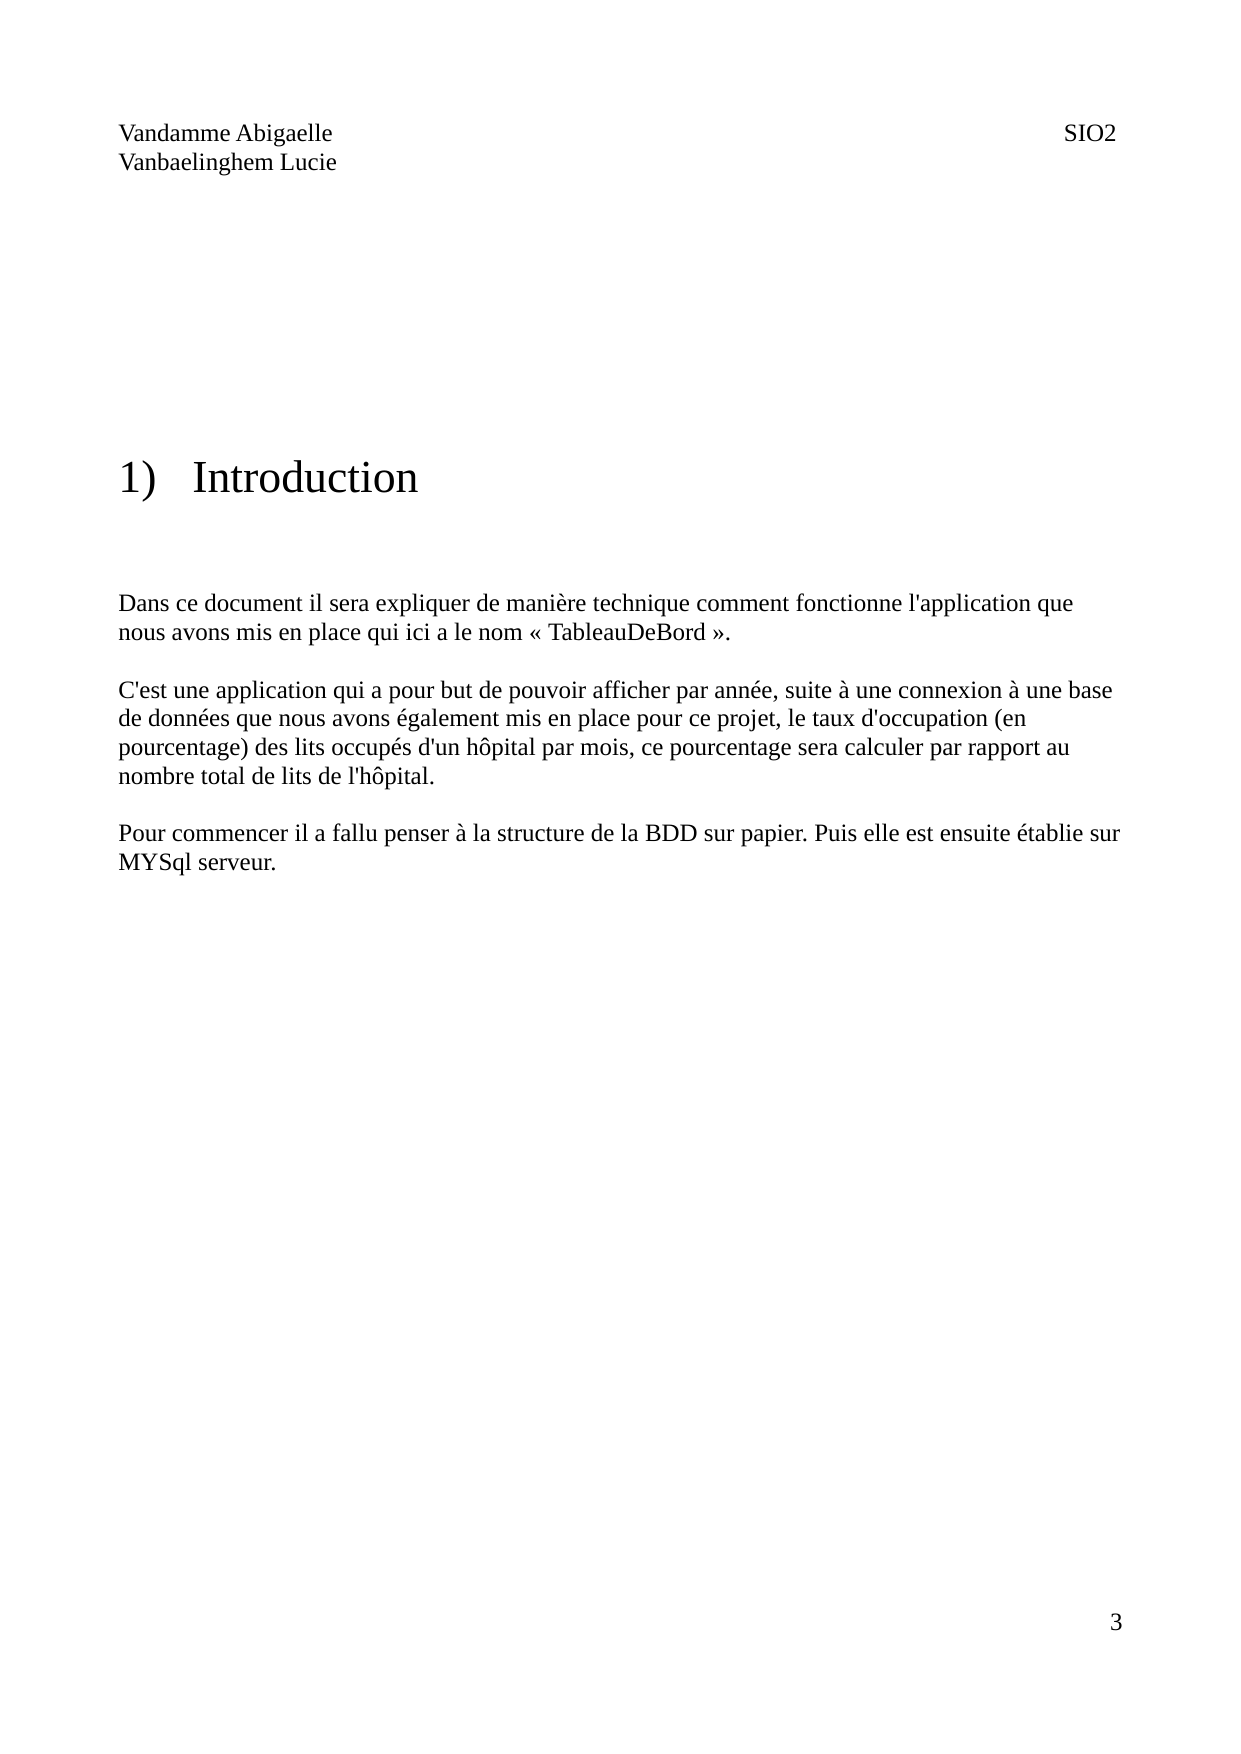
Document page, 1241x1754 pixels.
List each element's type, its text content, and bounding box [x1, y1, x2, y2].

text Dans ce document il sera expliquer de manière technique comment fonctionne l'application que nous avons mis en place qui ici a le nom « TableauDeBord ». [118, 588, 1122, 646]
text 1) Introduction [118, 449, 1122, 502]
text Pour commencer il a fallu penser à la structure de la BDD sur papier. Puis elle est ensuite établie sur MYSql serveur. [118, 818, 1122, 876]
text C'est une application qui a pour but de pouvoir afficher par année, suite à une connexion à une base de données que nous avons également mis en place pour ce projet, le taux d'occupation (en pourcentage) des lits occupés d'un hôpital par mois, ce pourcentage sera calculer par rapport au nombre total de lits de l'hôpital. [118, 675, 1122, 790]
